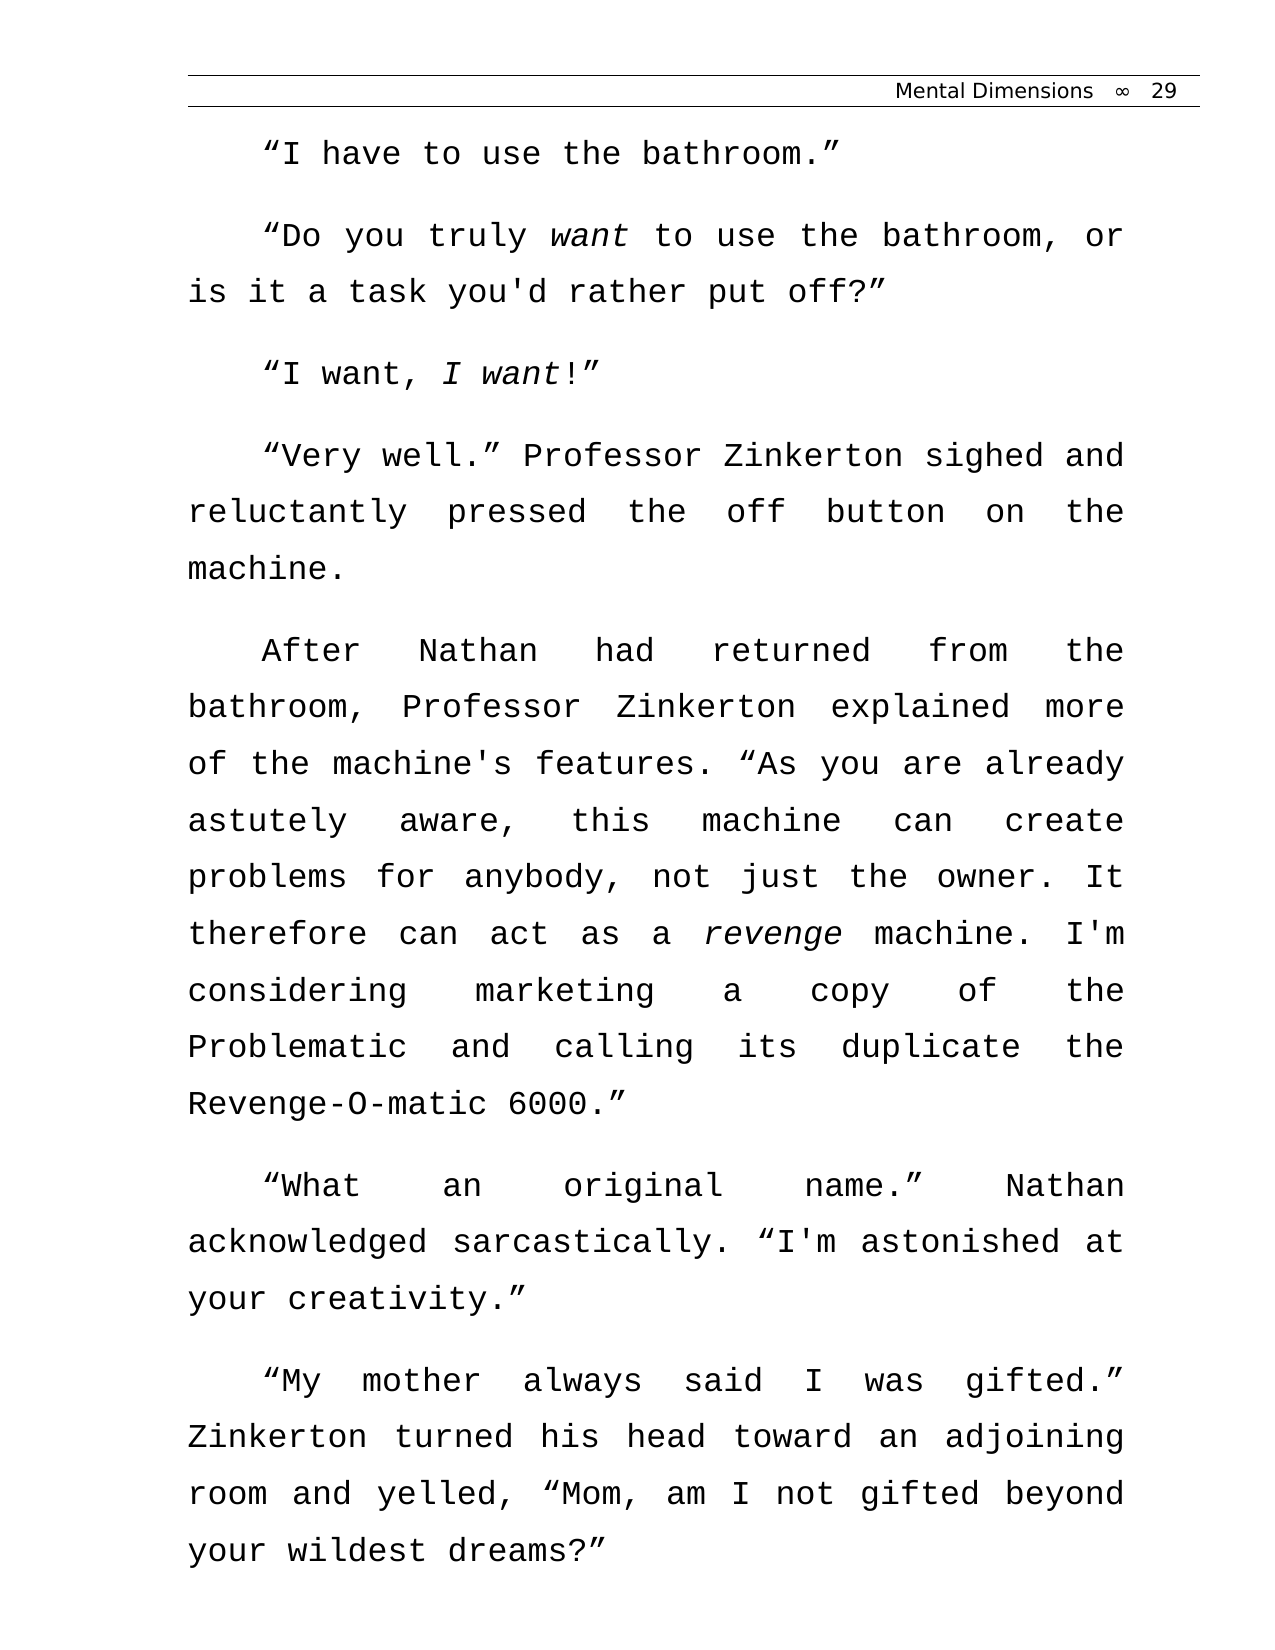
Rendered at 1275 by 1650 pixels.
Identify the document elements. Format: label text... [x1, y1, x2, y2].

text “What an original name.” Nathan acknowledged sarcastically. “I'm astonished at your creativity.” [187, 1168, 1125, 1319]
text “I want, I want!” [187, 357, 1125, 394]
text “Very well.” Professor Zinkerton sighed and reluctantly pressed the off button on the machine. [187, 438, 1125, 589]
text “I have to use the bathroom.” [187, 137, 1125, 174]
text After Nathan had returned from the bathroom, Professor Zinkerton explained more of the machine's features. “As you are already astutely aware, this machine can create problems for anybody, not just the owner. It therefore can act as a revenge machine. I'm considering marketing a copy of the Problematic and calling its duplicate the Revenge-O-matic 6000.” [187, 633, 1125, 1124]
text “Do you truly want to use the bathroom, or is it a task you'd rather put off?” [187, 218, 1125, 313]
text “My mother always said I was gifted.” Zinkerton turned his head toward an adjoining room and yelled, “Mom, am I not gifted beyond your wildest dreams?” [187, 1363, 1125, 1571]
